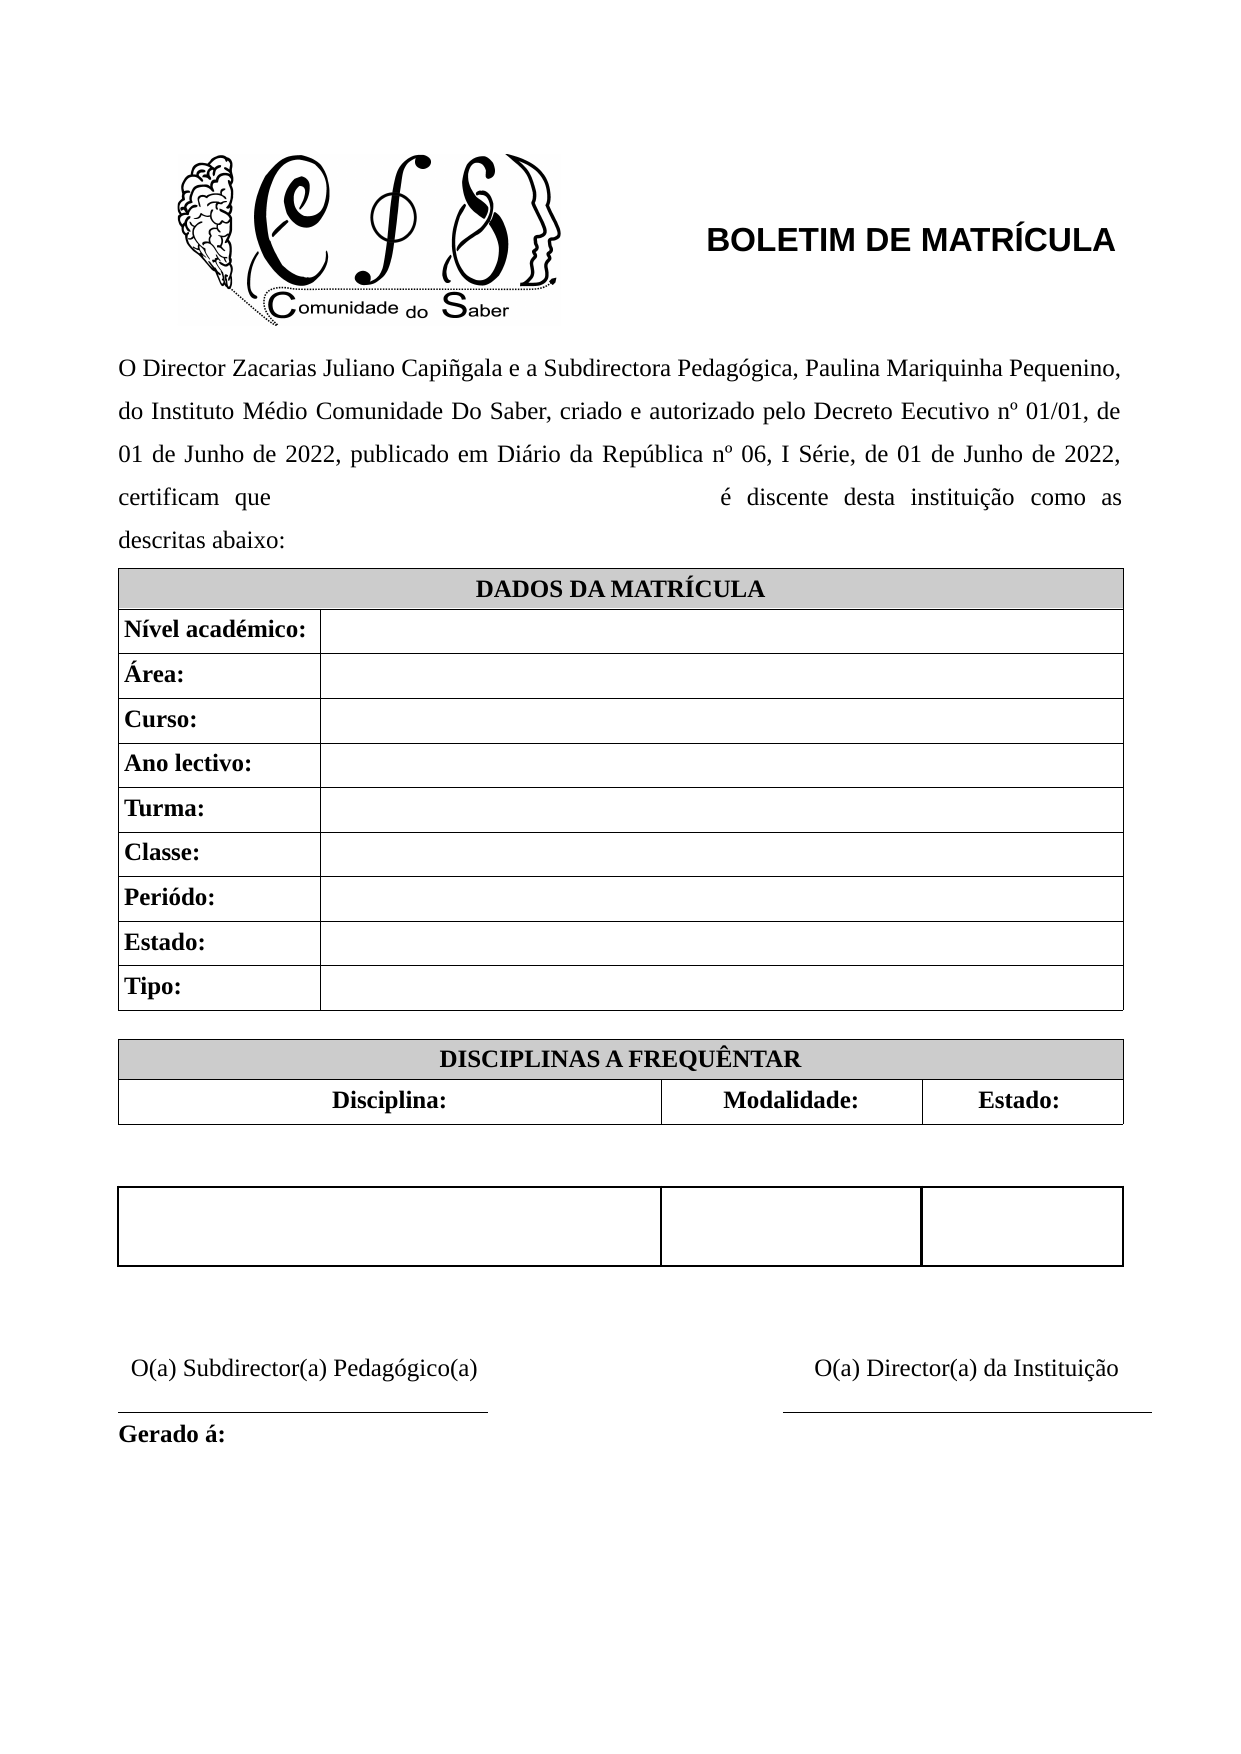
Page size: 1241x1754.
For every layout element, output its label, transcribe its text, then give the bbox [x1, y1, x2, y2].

table_header [119, 148, 620, 324]
text <for each="discipline in (matriculate.classe_student_discipline or '')"> [118, 1125, 1122, 1153]
text O Director Zacarias Juliano Capiñgala e a Subdirectora Pedagógica, Paulina Mariquinha Pequenino, do Instituto Médio Comunidade Do Saber, criado e autorizado pelo Decreto Eecutivo nº 01/01, de 01 de Junho de 2022, publicado em Diário da República nº 06, I Série, de 01 de Junho de 2022, certificam que <matriculate.student.party.name> é discente desta instituição como as descritas abaixo: [118, 353, 1122, 554]
table_cell <matriculate.classes.studyplan.course.name> [321, 699, 1123, 742]
table_header <discipline.studyplan_discipline.discipline.name> [119, 1188, 660, 1265]
text </if> [118, 1267, 1122, 1296]
table_cell Tipo: [119, 966, 320, 1010]
table_cell Classe: [119, 833, 320, 876]
table_cell <matriculate.type> [321, 966, 1123, 1010]
table_header <discipline.state> [923, 1188, 1122, 1265]
table_header Nível académico: [119, 610, 320, 653]
table_cell Estado: [119, 922, 320, 965]
table_header DISCIPLINAS A FREQUÊNTAR [119, 1040, 1123, 1079]
text O(a) Subdirector(a) Pedagógico(a) O(a) Director(a) da Instituição [118, 1353, 1122, 1382]
table_cell <matriculate.classes.classe.name> [321, 833, 1123, 876]
table_header Estado: [923, 1080, 1123, 1124]
text <for each="matriculate in (matriculation or '')"> [118, 118, 1122, 147]
text Gerado á: <create_date> <datetime.datetime.now().strftime('%H:%M:%S')> [118, 1419, 1122, 1448]
table_cell Turma: [119, 788, 320, 832]
text </for> [118, 1453, 1122, 1481]
table_header <matriculate.classes.studyplan.academic_level.name> [321, 610, 1123, 653]
table_cell Área: [119, 654, 320, 698]
text </for> [118, 1296, 1122, 1325]
table_header DADOS DA MATRÍCULA [119, 569, 1123, 608]
table_header <discipline.modality> [662, 1188, 920, 1265]
table_cell Ano lectivo: [119, 744, 320, 787]
picture [177, 154, 561, 326]
text <if test="discipline.studyplan_discipline.discipline"> [118, 1153, 1122, 1181]
table_cell <matriculate.classes.studyplan.area.name> [321, 654, 1123, 698]
table_header Modalidade: [662, 1080, 922, 1124]
table_cell <matriculate.classes.name> [321, 788, 1123, 832]
table_header Disciplina: [119, 1080, 661, 1124]
table_cell Periódo: [119, 877, 320, 921]
table_cell Curso: [119, 699, 320, 742]
table_cell <matriculate.state> [321, 922, 1123, 965]
table_header BOLETIM DE MATRÍCULA [621, 148, 1122, 324]
table_cell <matriculate.classes.time_course.name> [321, 877, 1123, 921]
table_cell <matriculate.classes.lective_year.name> [321, 744, 1123, 787]
